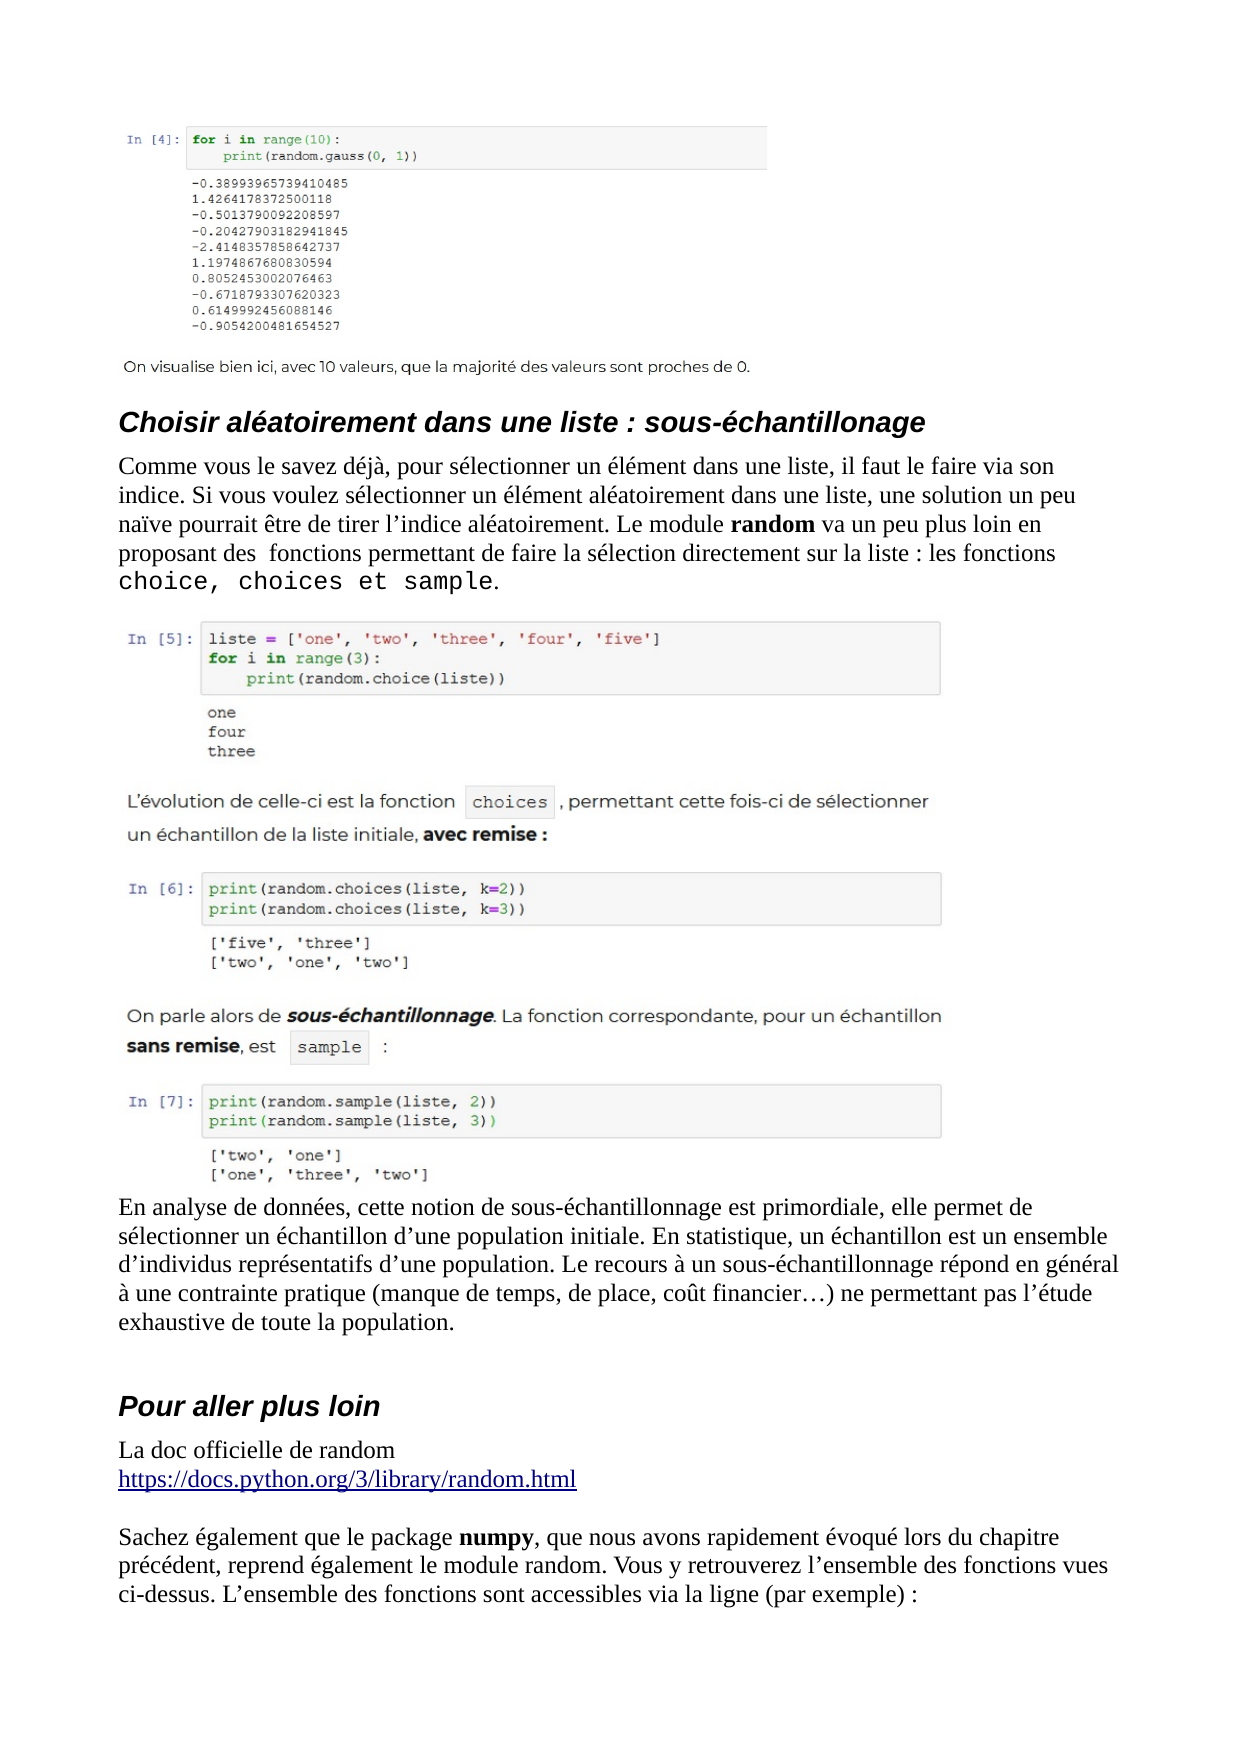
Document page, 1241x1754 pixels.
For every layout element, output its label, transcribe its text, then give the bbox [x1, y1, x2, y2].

text En analyse de données, cette notion de sous-échantillonnage est primordiale, elle permet de sélectionner un échantillon d’une population initiale. En statistique, un échantillon est un ensemble d’individus représentatifs d’une population. Le recours à un sous-échantillonnage répond en général à une contrainte pratique (manque de temps, de place, coût financier…) ne permettant pas l’étude exhaustive de toute la population. [118, 1192, 1122, 1336]
text Comme vous le savez déjà, pour sélectionner un élément dans une liste, il faut le faire via son indice. Si vous voulez sélectionner un élément aléatoirement dans une liste, une solution un peu naïve pourrait être de tirer l’indice aléatoirement. Le module random va un peu plus loin en proposant des fonctions permettant de faire la sélection directement sur la liste : les fonctions choice, choices et sample. [118, 451, 1122, 597]
text La doc officielle de random [118, 1436, 1122, 1464]
text Sachez également que le package numpy, que nous avons rapidement évoqué lors du chapitre précédent, reprend également le module random. Vous y retrouverez l’ensemble des fonctions vues ci-dessus. L’ensemble des fonctions sont accessibles via la ligne (par exemple) : [118, 1522, 1122, 1608]
picture [118, 597, 967, 1192]
subtitle Pour aller plus loin [118, 1389, 1122, 1423]
text https://docs.python.org/3/library/random.html [118, 1464, 1122, 1493]
picture [118, 118, 768, 381]
subtitle Choisir aléatoirement dans une liste : sous-échantillonage [118, 405, 1122, 439]
